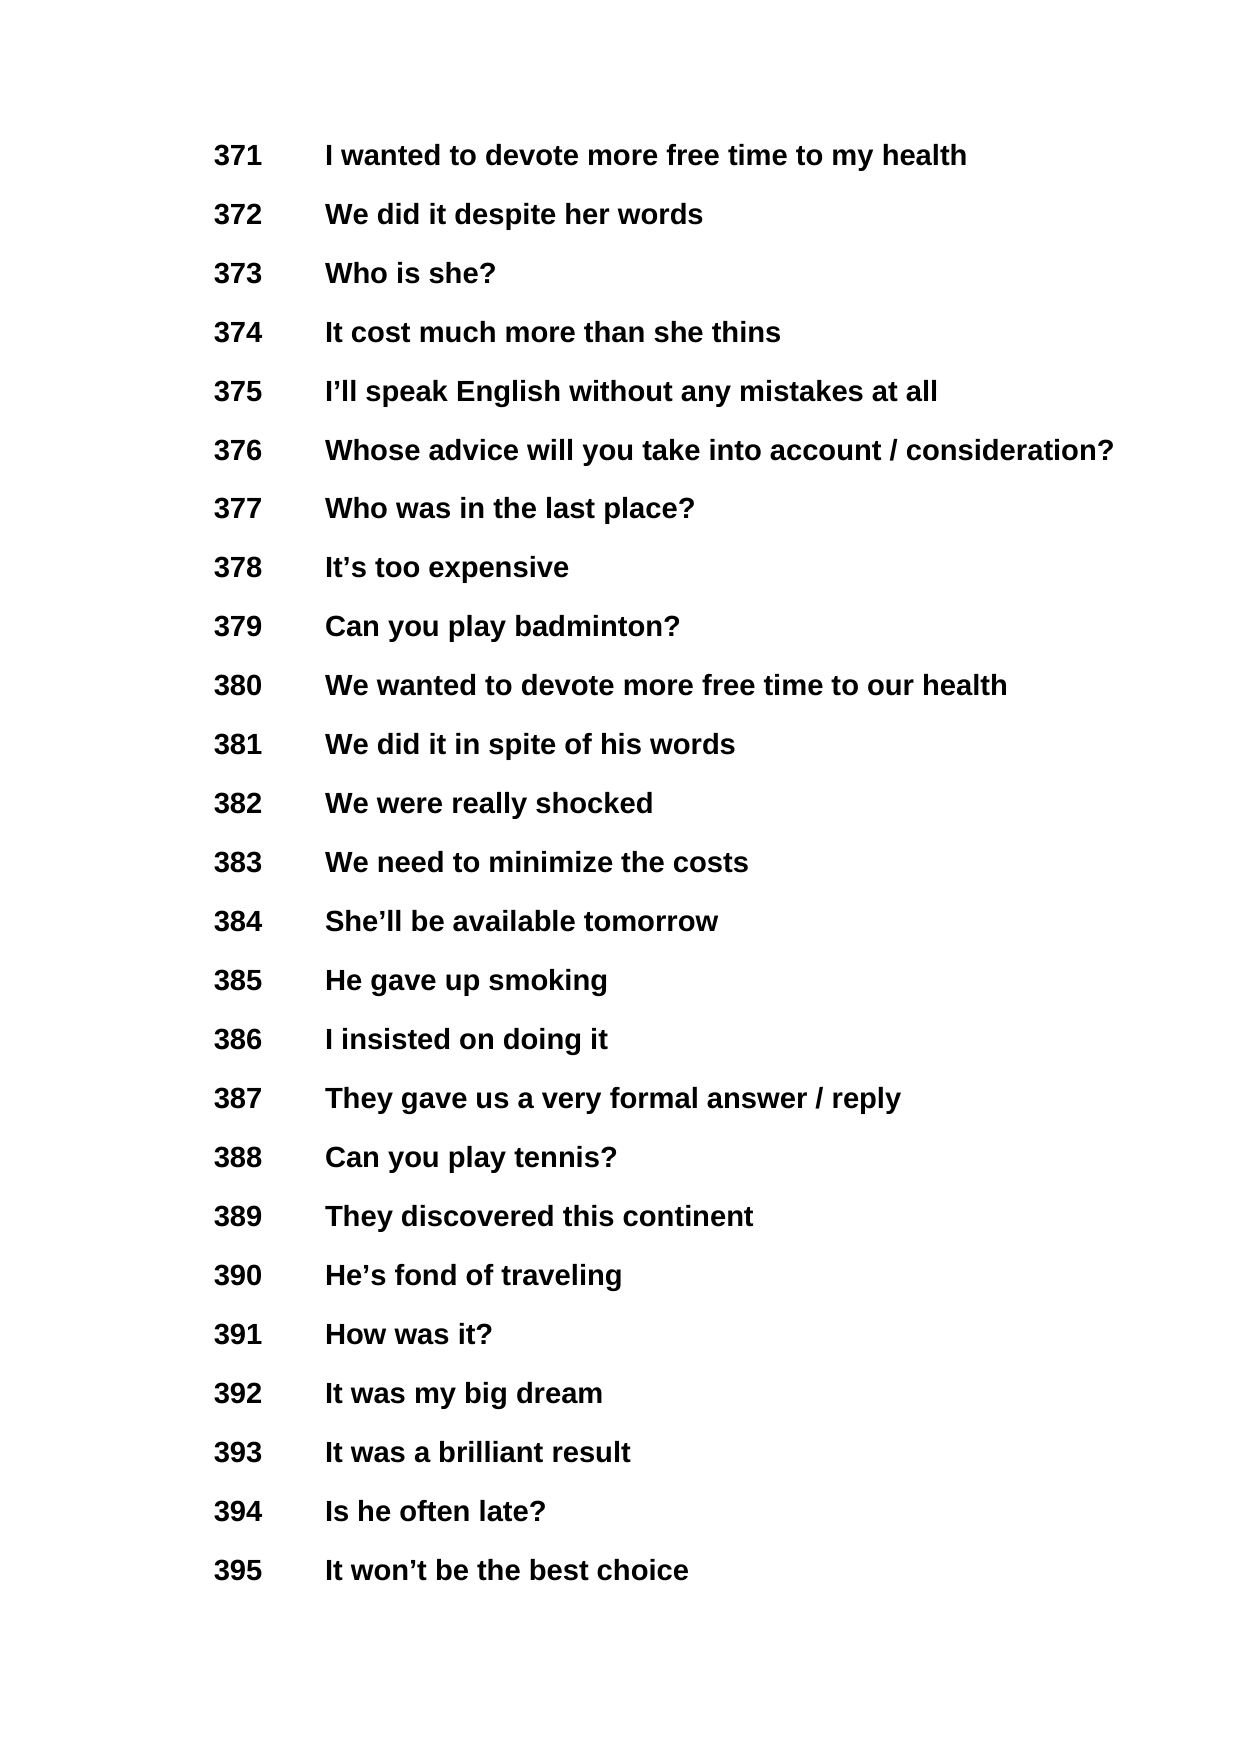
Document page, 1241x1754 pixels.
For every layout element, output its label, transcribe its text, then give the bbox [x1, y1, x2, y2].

list He gave up smoking [213, 943, 1152, 1002]
list It was my big dream [213, 1356, 1152, 1415]
list I’ll speak English without any mistakes at all [213, 354, 1152, 413]
list Who is she? [213, 236, 1152, 295]
list How was it? [213, 1297, 1152, 1356]
list She’ll be available tomorrow [213, 884, 1152, 943]
list Can you play tennis? [213, 1120, 1152, 1179]
list Is he often late? [213, 1474, 1152, 1533]
list We did it despite her words [213, 177, 1152, 236]
list Whose advice will you take into account / consideration? [213, 413, 1152, 472]
list We did it in spite of his words [213, 708, 1152, 767]
list It cost much more than she thins [213, 295, 1152, 354]
list It was a brilliant result [213, 1415, 1152, 1474]
list He’s fond of traveling [213, 1238, 1152, 1297]
list We need to minimize the costs [213, 826, 1152, 884]
list Who was in the last place? [213, 472, 1152, 531]
list We wanted to devote more free time to our health [213, 649, 1152, 708]
list Can you play badminton? [213, 590, 1152, 649]
list I insisted on doing it [213, 1002, 1152, 1061]
list They gave us a very formal answer / reply [213, 1061, 1152, 1120]
list It’s too expensive [213, 531, 1152, 590]
list We were really shocked [213, 767, 1152, 826]
list They discovered this continent [213, 1179, 1152, 1238]
list I wanted to devote more free time to my health [213, 118, 1152, 177]
list It won’t be the best choice [213, 1533, 1152, 1592]
